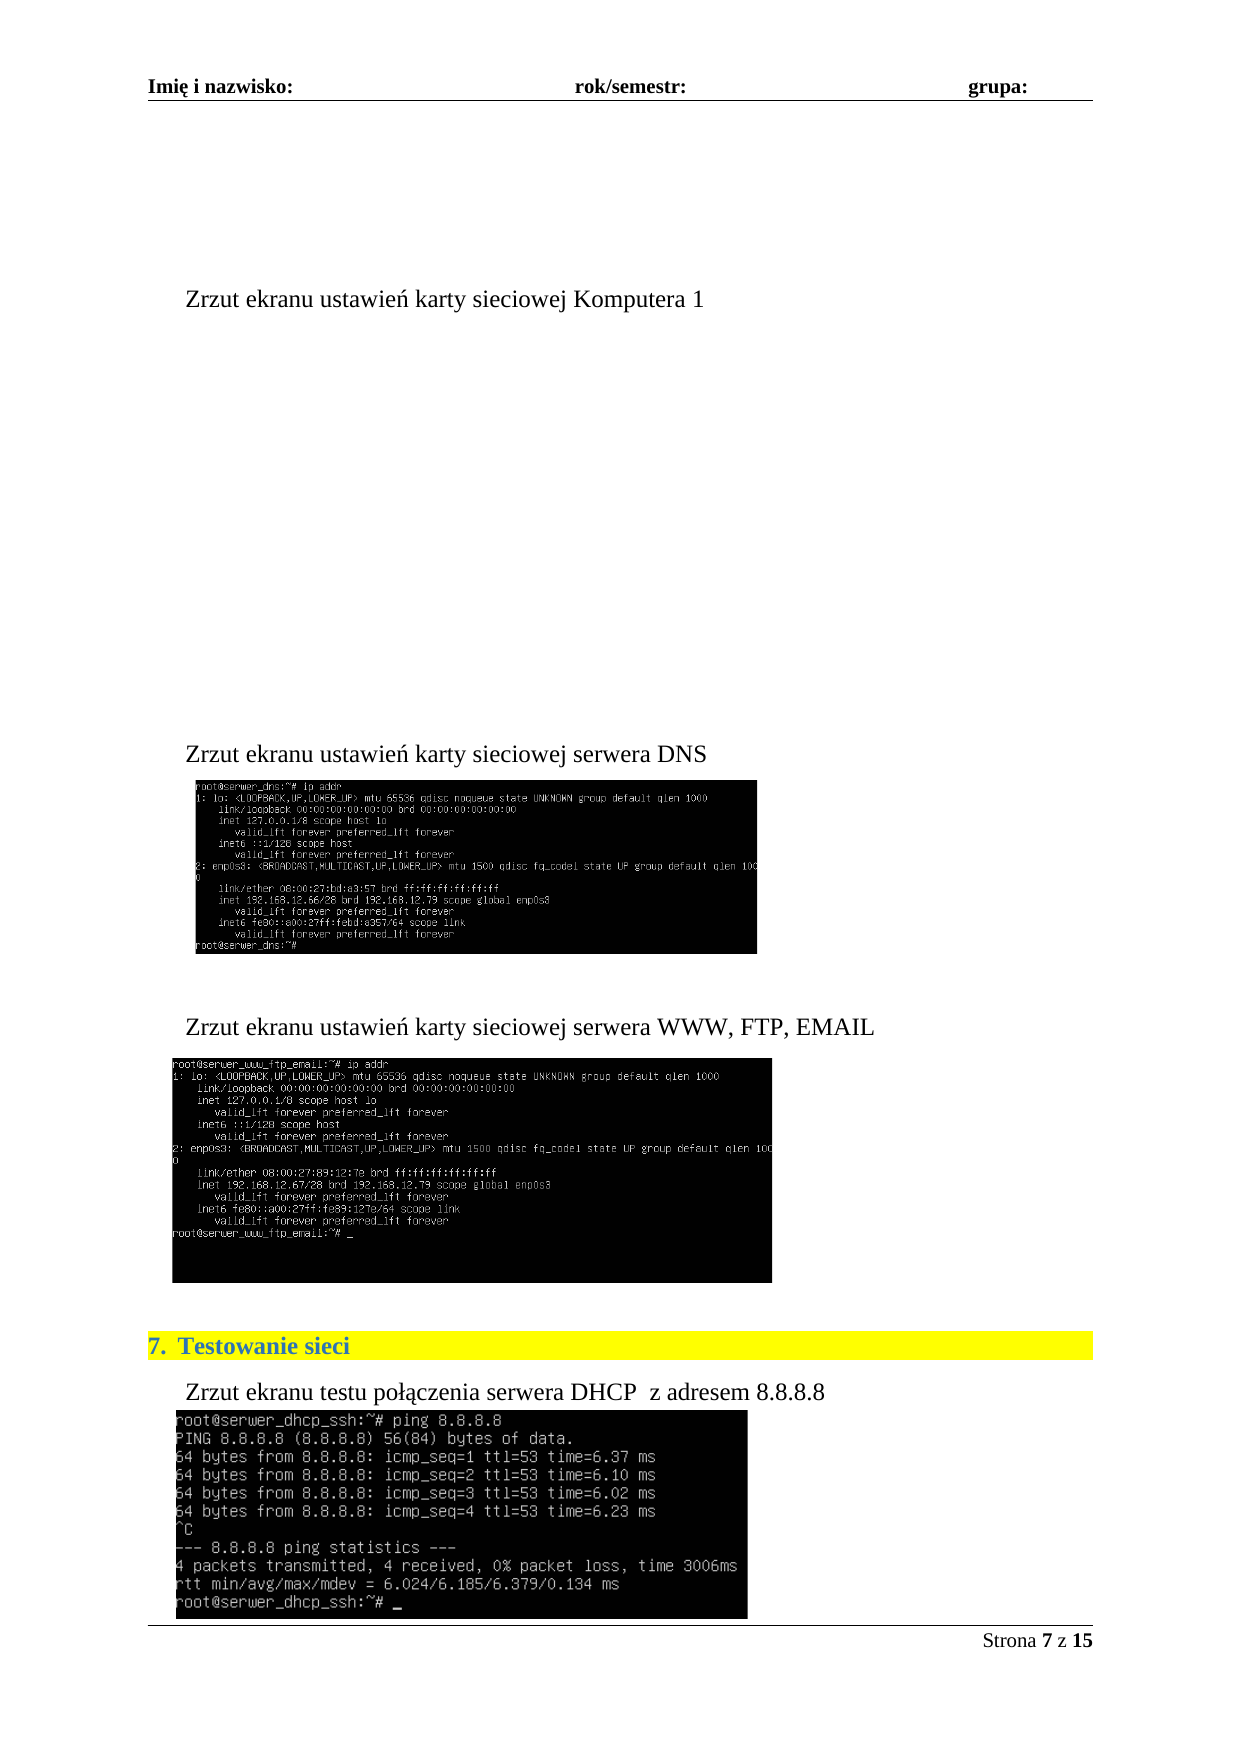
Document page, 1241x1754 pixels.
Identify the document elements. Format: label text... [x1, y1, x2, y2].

picture [172, 1058, 773, 1283]
picture [195, 780, 758, 954]
text Zrzut ekranu testu połączenia serwera DHCP z adresem 8.8.8.8 [185, 1377, 1093, 1405]
text Zrzut ekranu ustawień karty sieciowej Komputera 1 [185, 284, 1093, 313]
text Zrzut ekranu ustawień karty sieciowej serwera WWW, FTP, EMAIL [185, 1012, 1093, 1041]
list Testowanie sieci [148, 1331, 1093, 1360]
text Zrzut ekranu ustawień karty sieciowej serwera DNS [185, 739, 1093, 768]
picture [176, 1410, 748, 1619]
